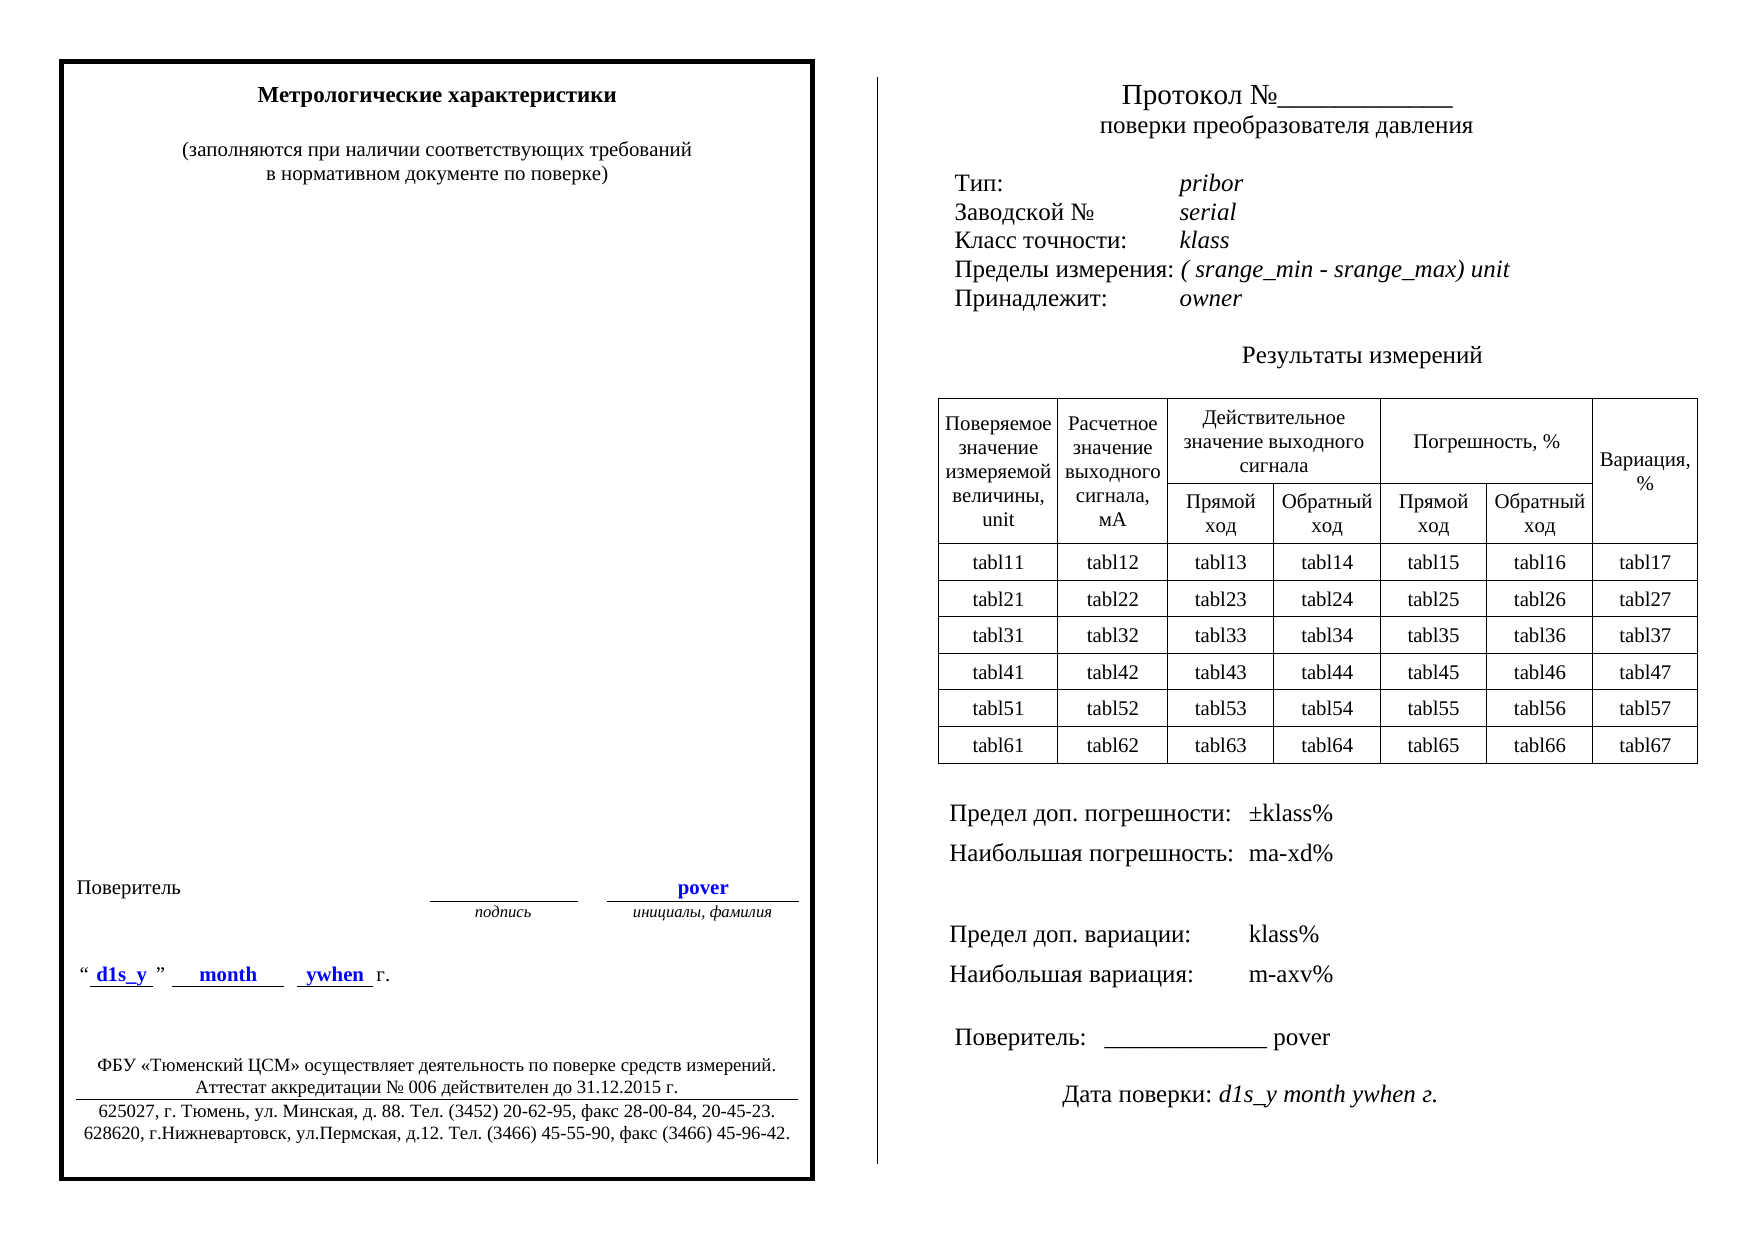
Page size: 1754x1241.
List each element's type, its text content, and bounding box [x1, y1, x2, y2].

table_cell Наибольшая погрешность: [943, 833, 1243, 873]
table_cell tabl66 [1487, 727, 1592, 762]
table_header Вариация, % [1593, 399, 1697, 543]
table_cell klass% [1243, 913, 1436, 953]
text 625027, г. Тюмень, ул. Минская, д. 88. Тел. (3452) 20-62-95, факс 28-00-84, 20-45-23. [76, 1100, 798, 1122]
table_cell инициалы, фамилия [607, 902, 799, 921]
table_cell подпись [430, 902, 578, 921]
table_header “ [76, 962, 90, 986]
table_cell tabl44 [1274, 654, 1380, 689]
table_header pover [607, 875, 799, 901]
text Принадлежит: owner [879, 283, 1695, 312]
text Класс точности: klass [879, 225, 1695, 254]
table_cell tabl37 [1593, 617, 1697, 653]
table_cell [943, 873, 1243, 913]
text Пределы измерения: ( srange_min - srange_max) unit [879, 254, 1695, 283]
table_cell Прямой ход [1168, 484, 1273, 543]
table_cell Обратный ход [1487, 484, 1592, 543]
text 628620, г.Нижневартовск, ул.Пермская, д.12. Тел. (3466) 45-55-90, факс (3466) 45-96-42. [76, 1122, 798, 1143]
text в нормативном документе по поверке) [76, 161, 798, 185]
table_header month [172, 962, 284, 986]
table_cell tabl55 [1381, 690, 1486, 726]
table_cell tabl13 [1168, 544, 1273, 580]
table_header d1s_y [90, 962, 153, 986]
table_cell tabl35 [1381, 617, 1486, 653]
table_header г. [373, 962, 400, 986]
table_cell tabl17 [1593, 544, 1697, 580]
table_cell tabl54 [1274, 690, 1380, 726]
table_cell tabl43 [1168, 654, 1273, 689]
table_cell [400, 901, 430, 921]
table_cell tabl42 [1058, 654, 1167, 689]
table_header ” [153, 962, 172, 986]
table_cell tabl23 [1168, 581, 1273, 616]
text Аттестат аккредитации № 006 действителен до 31.12.2015 г. [76, 1076, 798, 1099]
table_cell tabl21 [939, 581, 1057, 616]
table_cell m-axv% [1243, 953, 1436, 993]
table_cell tabl61 [939, 727, 1057, 762]
text Дата поверки: d1s_y month ywhen г. [879, 1079, 1695, 1108]
table_cell Предел доп. вариации: [943, 913, 1243, 953]
table_cell tabl34 [1274, 617, 1380, 653]
table_header [400, 875, 430, 901]
table_header Поверитель [76, 875, 400, 901]
text Тип: pribor [879, 168, 1695, 197]
table_cell tabl16 [1487, 544, 1592, 580]
text Протокол №____________ [879, 77, 1695, 110]
table_cell tabl56 [1487, 690, 1592, 726]
text ФБУ «Тюменский ЦСМ» осуществляет деятельность по поверке средств измерений. [76, 1054, 798, 1076]
text Заводской № serial [879, 197, 1695, 225]
table_cell [76, 901, 400, 921]
text поверки преобразователя давления [879, 110, 1695, 139]
table_cell [1243, 873, 1436, 913]
table_header ywhen [297, 962, 373, 986]
table_cell Обратный ход [1274, 484, 1380, 543]
table_cell Прямой ход [1381, 484, 1486, 543]
table_cell tabl51 [939, 690, 1057, 726]
table_cell tabl11 [939, 544, 1057, 580]
table_cell tabl63 [1168, 727, 1273, 762]
table_cell tabl65 [1381, 727, 1486, 762]
table_cell tabl14 [1274, 544, 1380, 580]
table_cell Наибольшая вариация: [943, 953, 1243, 993]
table_cell tabl64 [1274, 727, 1380, 762]
table_header Действительное значение выходного сигнала [1168, 399, 1380, 482]
table_cell tabl12 [1058, 544, 1167, 580]
table_header Расчетное значение выходного сигнала, мА [1058, 399, 1167, 543]
table_cell tabl53 [1168, 690, 1273, 726]
table_header Погрешность, % [1381, 399, 1592, 482]
table_cell tabl24 [1274, 581, 1380, 616]
table_cell tabl33 [1168, 617, 1273, 653]
table_cell tabl31 [939, 617, 1057, 653]
table_cell [578, 901, 607, 921]
table_cell tabl57 [1593, 690, 1697, 726]
table_header [284, 962, 297, 986]
table_cell tabl67 [1593, 727, 1697, 762]
table_header Поверяемое значение измеряемой величины, unit [939, 399, 1057, 543]
table_cell tabl46 [1487, 654, 1592, 689]
table_cell tabl15 [1381, 544, 1486, 580]
table_cell tabl45 [1381, 654, 1486, 689]
table_header ±klass% [1243, 792, 1436, 832]
table_header [578, 875, 607, 901]
text (заполняются при наличии соответствующих требований [76, 137, 798, 161]
text Результаты измерений [879, 312, 1695, 369]
table_header [430, 875, 578, 901]
table_cell tabl26 [1487, 581, 1592, 616]
text Поверитель: _____________ pover [879, 1022, 1695, 1051]
table_cell tabl52 [1058, 690, 1167, 726]
table_cell tabl25 [1381, 581, 1486, 616]
table_cell tabl41 [939, 654, 1057, 689]
table_cell ma-xd% [1243, 833, 1436, 873]
subtitle Метрологические характеристики [76, 81, 798, 108]
table_cell tabl47 [1593, 654, 1697, 689]
table_cell tabl62 [1058, 727, 1167, 762]
table_cell tabl27 [1593, 581, 1697, 616]
table_cell tabl32 [1058, 617, 1167, 653]
table_cell tabl22 [1058, 581, 1167, 616]
table_cell tabl36 [1487, 617, 1592, 653]
table_header Предел доп. погрешности: [943, 792, 1243, 832]
